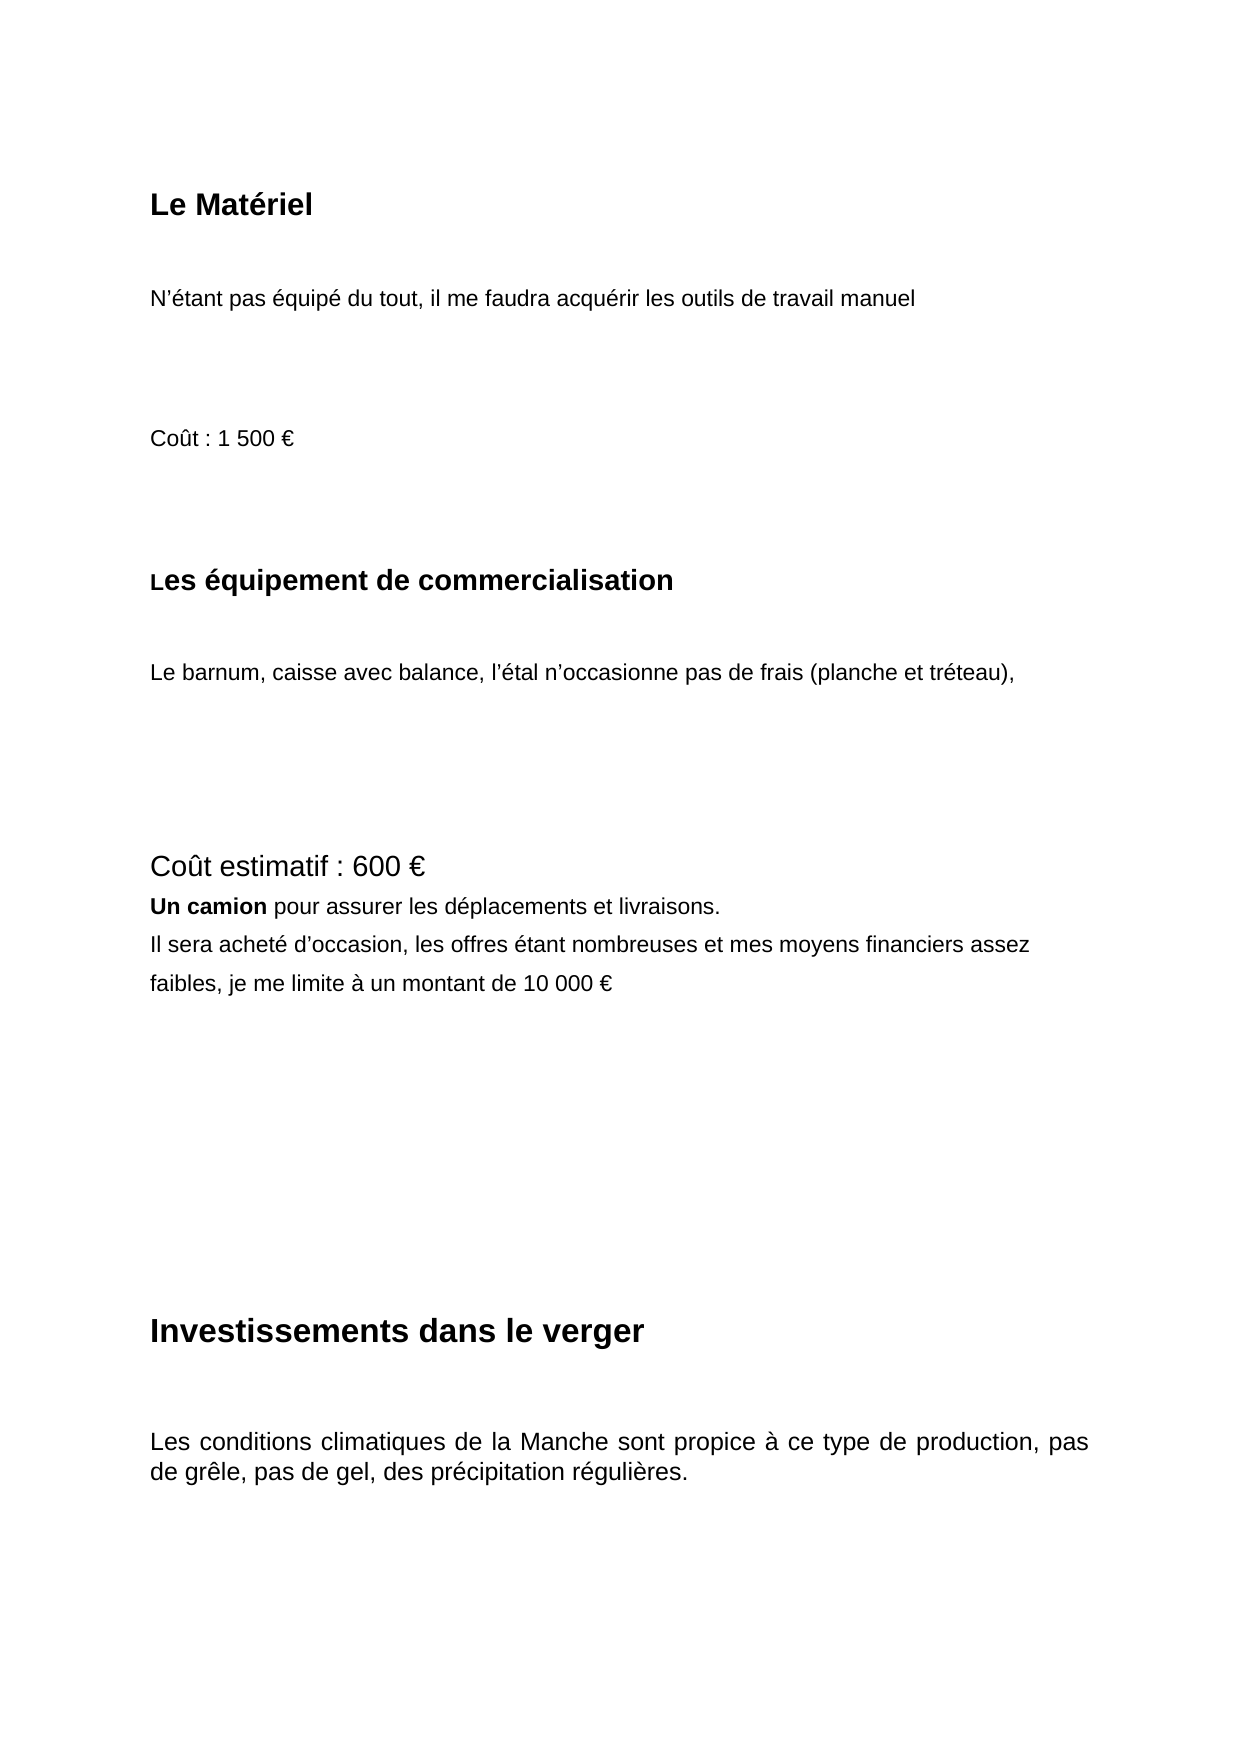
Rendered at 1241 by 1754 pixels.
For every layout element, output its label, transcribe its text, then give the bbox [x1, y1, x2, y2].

text Un camion pour assurer les déplacements et livraisons. [150, 904, 275, 917]
subtitle Les conditions climatiques de la Manche sont propice à ce type de production, pas de grêle, pas de gel, des précipitation régulières. [150, 1427, 1090, 1486]
text Investissements dans le verger [150, 1327, 606, 1346]
text N’étant pas équipé du tout, il me faudra acquérir les outils de travail manuel [319, 296, 589, 309]
text Coût estimatif : 600 € [150, 863, 1090, 879]
text Investissements dans le verger [609, 1327, 1090, 1346]
text Les équipement de commercialisation [150, 577, 232, 594]
text Il sera acheté d’occasion, les offres étant nombreuses et mes moyens financiers assez [150, 942, 816, 956]
text faibles, [150, 981, 231, 994]
text Le Matériel [150, 201, 1090, 219]
text Il sera acheté d’occasion, les offres étant nombreuses et mes moyens financiers assez [816, 942, 1090, 956]
text Un camion pour assurer les déplacements et livraisons. [277, 904, 471, 917]
text N’étant pas équipé du tout, il me faudra acquérir les outils de travail manuel [591, 296, 1090, 309]
text Les équipement de commercialisation [270, 577, 1090, 594]
text Le barnum, caisse avec balance, l’étal n’occasionne pas de frais (planche et tréteau), [150, 670, 687, 683]
text Un camion pour assurer les déplacements et livraisons. [473, 904, 1090, 917]
text Le barnum, caisse avec balance, l’étal n’occasionne pas de frais (planche et tréteau), [821, 670, 1004, 683]
text je me limite à un montant de 10 000 € [232, 981, 1090, 994]
text Coût : 1 500 € [150, 436, 1090, 449]
